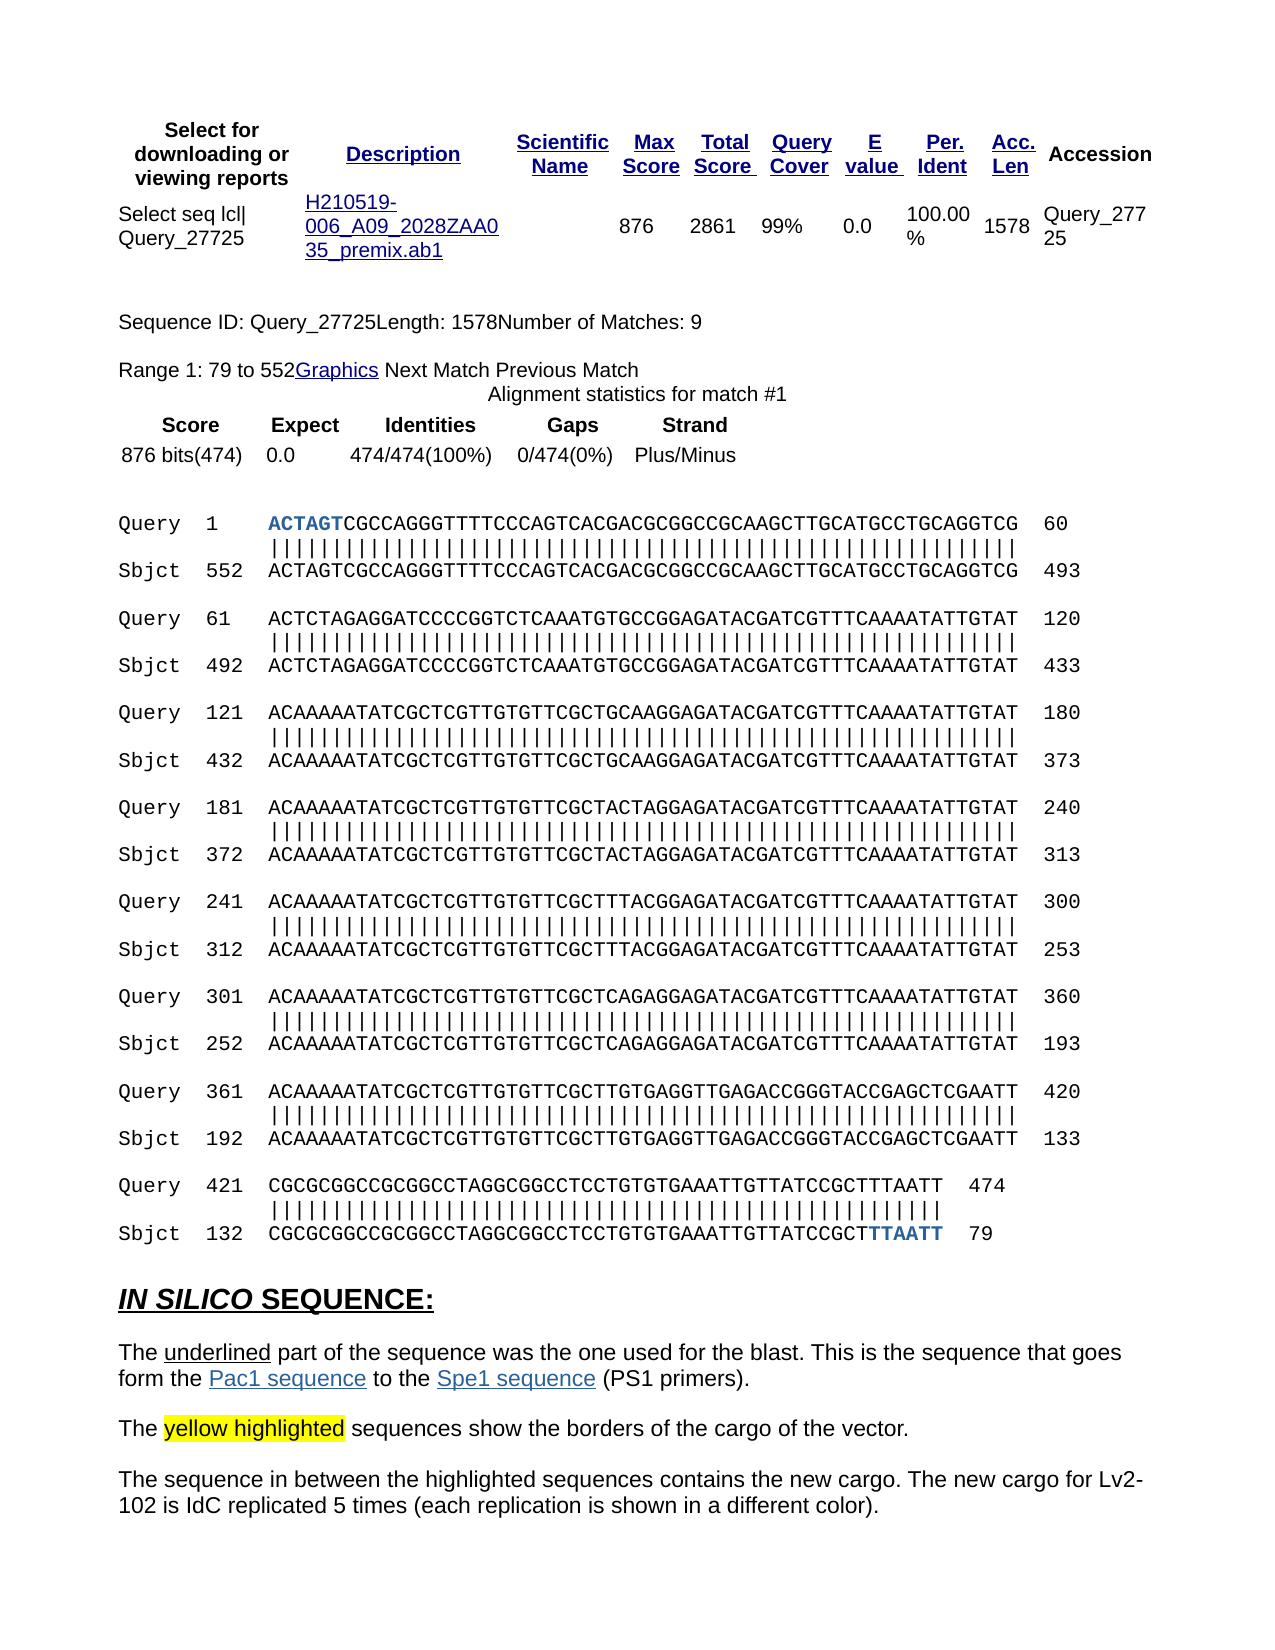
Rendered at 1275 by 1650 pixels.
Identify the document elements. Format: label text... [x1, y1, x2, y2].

text Query 1 ACTAGTCGCCAGGGTTTTCCCAGTCACGACGCGGCCGCAAGCTTGCATGCCTGCAGGTCG 60 [118, 513, 1157, 537]
text |||||||||||||||||||||||||||||||||||||||||||||||||||||||||||| [118, 821, 1157, 844]
table_cell 1578 [984, 190, 1043, 262]
table_header Accession [1043, 118, 1157, 190]
table_cell Plus/Minus [631, 440, 758, 470]
text |||||||||||||||||||||||||||||||||||||||||||||||||||||||||||| [118, 915, 1157, 939]
text |||||||||||||||||||||||||||||||||||||||||||||||||||||| [118, 1199, 1157, 1222]
table_header Acc. Len [984, 118, 1043, 190]
table_cell 99% [761, 190, 843, 262]
table_cell 0.0 [263, 440, 347, 470]
table_header Scientific Name [507, 118, 619, 190]
table_cell 2861 [690, 190, 761, 262]
table_header Description [305, 118, 507, 190]
text Sbjct 432 ACAAAAATATCGCTCGTTGTGTTCGCTGCAAGGAGATACGATCGTTTCAAAATATTGTAT 373 [118, 749, 1157, 773]
text Sbjct 132 CGCGCGGCCGCGGCCTAGGCGGCCTCCTGTGTGAAATTGTTATCCGCTTTAATT 79 [118, 1222, 1157, 1246]
text |||||||||||||||||||||||||||||||||||||||||||||||||||||||||||| [118, 726, 1157, 749]
text Query 121 ACAAAAATATCGCTCGTTGTGTTCGCTGCAAGGAGATACGATCGTTTCAAAATATTGTAT 180 [118, 702, 1157, 726]
text Alignment statistics for match #1 [118, 381, 1157, 405]
table_header Strand [631, 410, 758, 440]
text IN SILICO SEQUENCE: [118, 1282, 1157, 1315]
text Query 421 CGCGCGGCCGCGGCCTAGGCGGCCTCCTGTGTGAAATTGTTATCCGCTTTAATT 474 [118, 1175, 1157, 1199]
table_header Query Cover [761, 118, 843, 190]
table_header Total Score [690, 118, 761, 190]
text The yellow highlighted sequences show the borders of the cargo of the vector. [118, 1415, 1157, 1442]
text |||||||||||||||||||||||||||||||||||||||||||||||||||||||||||| [118, 1104, 1157, 1128]
text The sequence in between the highlighted sequences contains the new cargo. The new cargo for Lv2-102 is IdC replicated 5 times (each replication is shown in a different color). [118, 1466, 1157, 1518]
text Sbjct 192 ACAAAAATATCGCTCGTTGTGTTCGCTTGTGAGGTTGAGACCGGGTACCGAGCTCGAATT 133 [118, 1128, 1157, 1152]
text |||||||||||||||||||||||||||||||||||||||||||||||||||||||||||| [118, 537, 1157, 560]
table_header Select for downloading or viewing reports [118, 118, 305, 190]
text Query 241 ACAAAAATATCGCTCGTTGTGTTCGCTTTACGGAGATACGATCGTTTCAAAATATTGTAT 300 [118, 891, 1157, 915]
text Sbjct 312 ACAAAAATATCGCTCGTTGTGTTCGCTTTACGGAGATACGATCGTTTCAAAATATTGTAT 253 [118, 939, 1157, 962]
text Query 181 ACAAAAATATCGCTCGTTGTGTTCGCTACTAGGAGATACGATCGTTTCAAAATATTGTAT 240 [118, 797, 1157, 821]
table_cell 100.00% [906, 190, 983, 262]
text The underlined part of the sequence was the one used for the blast. This is the sequence that goes form the Pac1 sequence to the Spe1 sequence (PS1 primers). [118, 1339, 1157, 1392]
text |||||||||||||||||||||||||||||||||||||||||||||||||||||||||||| [118, 631, 1157, 655]
text Query 301 ACAAAAATATCGCTCGTTGTGTTCGCTCAGAGGAGATACGATCGTTTCAAAATATTGTAT 360 [118, 986, 1157, 1010]
table_header Gaps [514, 410, 631, 440]
table_header Score [118, 410, 263, 440]
table_cell 0.0 [843, 190, 906, 262]
table_header Max Score [619, 118, 689, 190]
table_cell 474/474(100%) [347, 440, 514, 470]
text Sequence ID: Query_27725Length: 1578Number of Matches: 9 [118, 309, 1157, 333]
text Range 1: 79 to 552Graphics Next Match Previous Match [118, 357, 1157, 381]
table_header Expect [263, 410, 347, 440]
text Sbjct 492 ACTCTAGAGGATCCCCGGTCTCAAATGTGCCGGAGATACGATCGTTTCAAAATATTGTAT 433 [118, 655, 1157, 679]
table_header Per. Ident [906, 118, 983, 190]
table_cell H210519-006_A09_2028ZAA035_premix.ab1 [305, 190, 507, 262]
table_cell 876 bits(474) [118, 440, 263, 470]
text Query 361 ACAAAAATATCGCTCGTTGTGTTCGCTTGTGAGGTTGAGACCGGGTACCGAGCTCGAATT 420 [118, 1081, 1157, 1104]
table_cell 0/474(0%) [514, 440, 631, 470]
text |||||||||||||||||||||||||||||||||||||||||||||||||||||||||||| [118, 1010, 1157, 1033]
table_cell Query_27725 [1043, 190, 1157, 262]
table_cell Select seq lcl|Query_27725 [118, 190, 305, 262]
text Query 61 ACTCTAGAGGATCCCCGGTCTCAAATGTGCCGGAGATACGATCGTTTCAAAATATTGTAT 120 [118, 608, 1157, 631]
table_header Identities [347, 410, 514, 440]
table_cell [507, 190, 619, 262]
table_cell 876 [619, 190, 689, 262]
text Sbjct 252 ACAAAAATATCGCTCGTTGTGTTCGCTCAGAGGAGATACGATCGTTTCAAAATATTGTAT 193 [118, 1033, 1157, 1057]
table_header E value [843, 118, 906, 190]
text Sbjct 372 ACAAAAATATCGCTCGTTGTGTTCGCTACTAGGAGATACGATCGTTTCAAAATATTGTAT 313 [118, 844, 1157, 868]
text Sbjct 552 ACTAGTCGCCAGGGTTTTCCCAGTCACGACGCGGCCGCAAGCTTGCATGCCTGCAGGTCG 493 [118, 560, 1157, 584]
